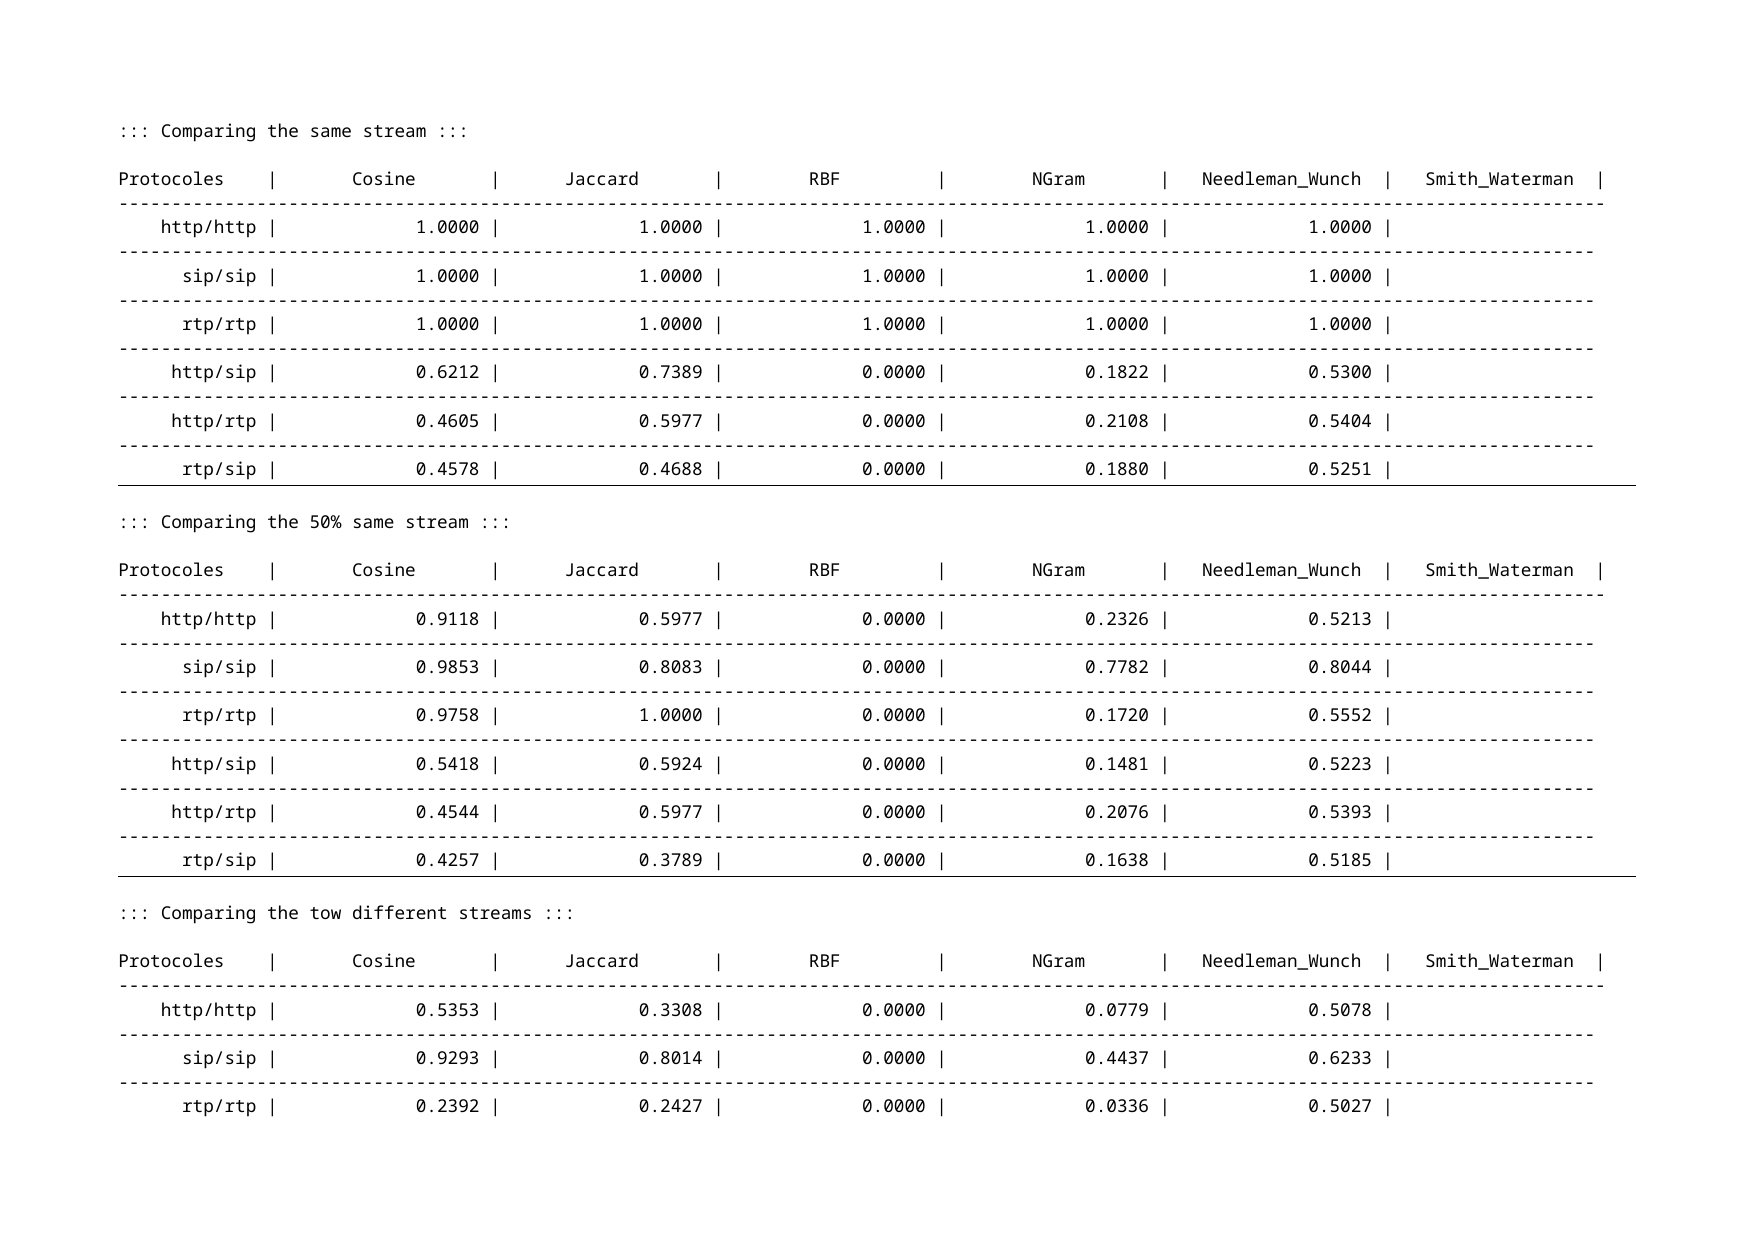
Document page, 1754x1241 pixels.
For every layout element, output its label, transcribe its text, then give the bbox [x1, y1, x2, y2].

text sip/sip | 0.9293 | 0.8014 | 0.0000 | 0.4437 | 0.6233 | [118, 1045, 1636, 1069]
text ------------------------------------------------------------------------------------------------------------------------------------------- [118, 775, 1636, 799]
text ------------------------------------------------------------------------------------------------------------------------------------------- [118, 1069, 1636, 1094]
text ::: Comparing the 50% same stream ::: [118, 509, 1636, 533]
text -------------------------------------------------------------------------------------------------------------------------------------------- [118, 582, 1636, 606]
text ------------------------------------------------------------------------------------------------------------------------------------------- [118, 384, 1636, 408]
text http/rtp | 0.4605 | 0.5977 | 0.0000 | 0.2108 | 0.5404 | [118, 408, 1636, 432]
text ------------------------------------------------------------------------------------------------------------------------------------------- [118, 678, 1636, 703]
text http/http | 1.0000 | 1.0000 | 1.0000 | 1.0000 | 1.0000 | [118, 215, 1636, 239]
text ------------------------------------------------------------------------------------------------------------------------------------------- [118, 239, 1636, 263]
text ------------------------------------------------------------------------------------------------------------------------------------------- [118, 823, 1636, 848]
text ------------------------------------------------------------------------------------------------------------------------------------------- [118, 432, 1636, 456]
text ::: Comparing the tow different streams ::: [118, 900, 1636, 924]
text Protocoles | Cosine | Jaccard | RBF | NGram | Needleman_Wunch | Smith_Waterman | [118, 166, 1636, 191]
text http/rtp | 0.4544 | 0.5977 | 0.0000 | 0.2076 | 0.5393 | [118, 799, 1636, 823]
text ------------------------------------------------------------------------------------------------------------------------------------------- [118, 287, 1636, 311]
text ------------------------------------------------------------------------------------------------------------------------------------------- [118, 727, 1636, 751]
text sip/sip | 0.9853 | 0.8083 | 0.0000 | 0.7782 | 0.8044 | [118, 654, 1636, 678]
text ------------------------------------------------------------------------------------------------------------------------------------------- [118, 1021, 1636, 1045]
text http/http | 0.9118 | 0.5977 | 0.0000 | 0.2326 | 0.5213 | [118, 606, 1636, 630]
text sip/sip | 1.0000 | 1.0000 | 1.0000 | 1.0000 | 1.0000 | [118, 263, 1636, 287]
text rtp/sip | 0.4257 | 0.3789 | 0.0000 | 0.1638 | 0.5185 | [118, 848, 1636, 876]
text rtp/sip | 0.4578 | 0.4688 | 0.0000 | 0.1880 | 0.5251 | [118, 456, 1636, 485]
text ::: Comparing the same stream ::: [118, 118, 1636, 142]
text http/http | 0.5353 | 0.3308 | 0.0000 | 0.0779 | 0.5078 | [118, 997, 1636, 1021]
text -------------------------------------------------------------------------------------------------------------------------------------------- [118, 973, 1636, 997]
text Protocoles | Cosine | Jaccard | RBF | NGram | Needleman_Wunch | Smith_Waterman | [118, 949, 1636, 973]
text ------------------------------------------------------------------------------------------------------------------------------------------- [118, 630, 1636, 654]
text rtp/rtp | 0.2392 | 0.2427 | 0.0000 | 0.0336 | 0.5027 | [118, 1094, 1636, 1118]
text ------------------------------------------------------------------------------------------------------------------------------------------- [118, 336, 1636, 360]
text rtp/rtp | 1.0000 | 1.0000 | 1.0000 | 1.0000 | 1.0000 | [118, 311, 1636, 336]
text http/sip | 0.5418 | 0.5924 | 0.0000 | 0.1481 | 0.5223 | [118, 751, 1636, 775]
text Protocoles | Cosine | Jaccard | RBF | NGram | Needleman_Wunch | Smith_Waterman | [118, 558, 1636, 582]
text http/sip | 0.6212 | 0.7389 | 0.0000 | 0.1822 | 0.5300 | [118, 360, 1636, 384]
text -------------------------------------------------------------------------------------------------------------------------------------------- [118, 191, 1636, 215]
text rtp/rtp | 0.9758 | 1.0000 | 0.0000 | 0.1720 | 0.5552 | [118, 703, 1636, 727]
